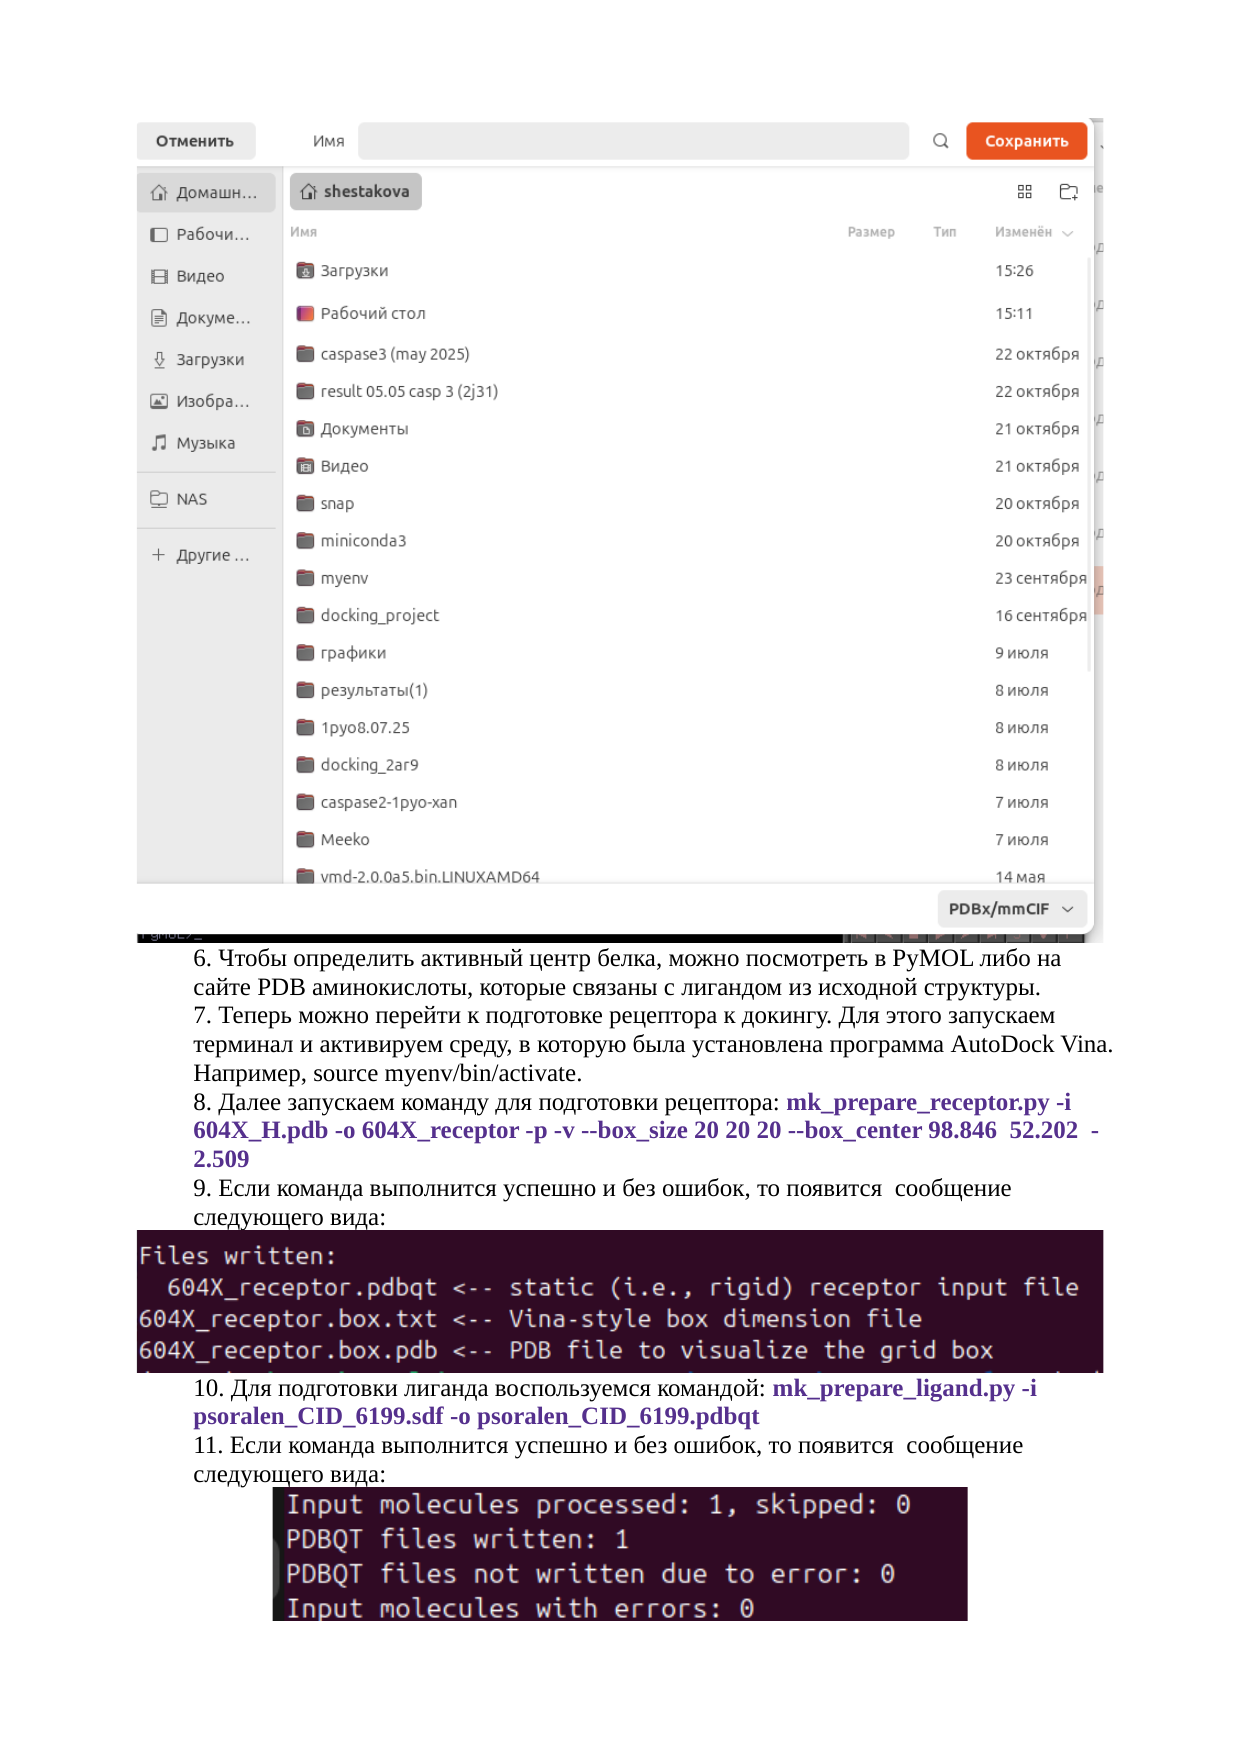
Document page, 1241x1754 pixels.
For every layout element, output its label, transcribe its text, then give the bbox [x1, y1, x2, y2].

list 10. Для подготовки лиганда воспользуемся командой: mk_prepare_ligand.py -i psoralen_CID_6199.sdf -o psoralen_CID_6199.pdbqt [156, 1230, 1122, 1430]
list 8. Далее запускаем команду для подготовки рецептора: mk_prepare_receptor.py -i 604X_H.pdb -o 604X_receptor -p -v --box_size 20 20 20 --box_center 98.846 52.202 -2.509 [156, 1087, 1122, 1173]
picture [136, 118, 1104, 943]
picture [136, 1230, 1104, 1373]
list 9. Если команда выполнится успешно и без ошибок, то появится сообщение следующего вида: [156, 1173, 1122, 1230]
list 6. Чтобы определить активный центр белка, можно посмотреть в PyMOL либо на сайте PDB аминокислоты, которые связаны с лигандом из исходной структуры. [156, 118, 1122, 1000]
list 7. Теперь можно перейти к подготовке рецептора к докингу. Для этого запускаем терминал и активируем среду, в которую была установлена программа AutoDock Vina. Например, source myenv/bin/activate. [156, 1000, 1122, 1087]
list 11. Если команда выполнится успешно и без ошибок, то появится сообщение следующего вида: [156, 1430, 1122, 1488]
picture [272, 1487, 968, 1621]
